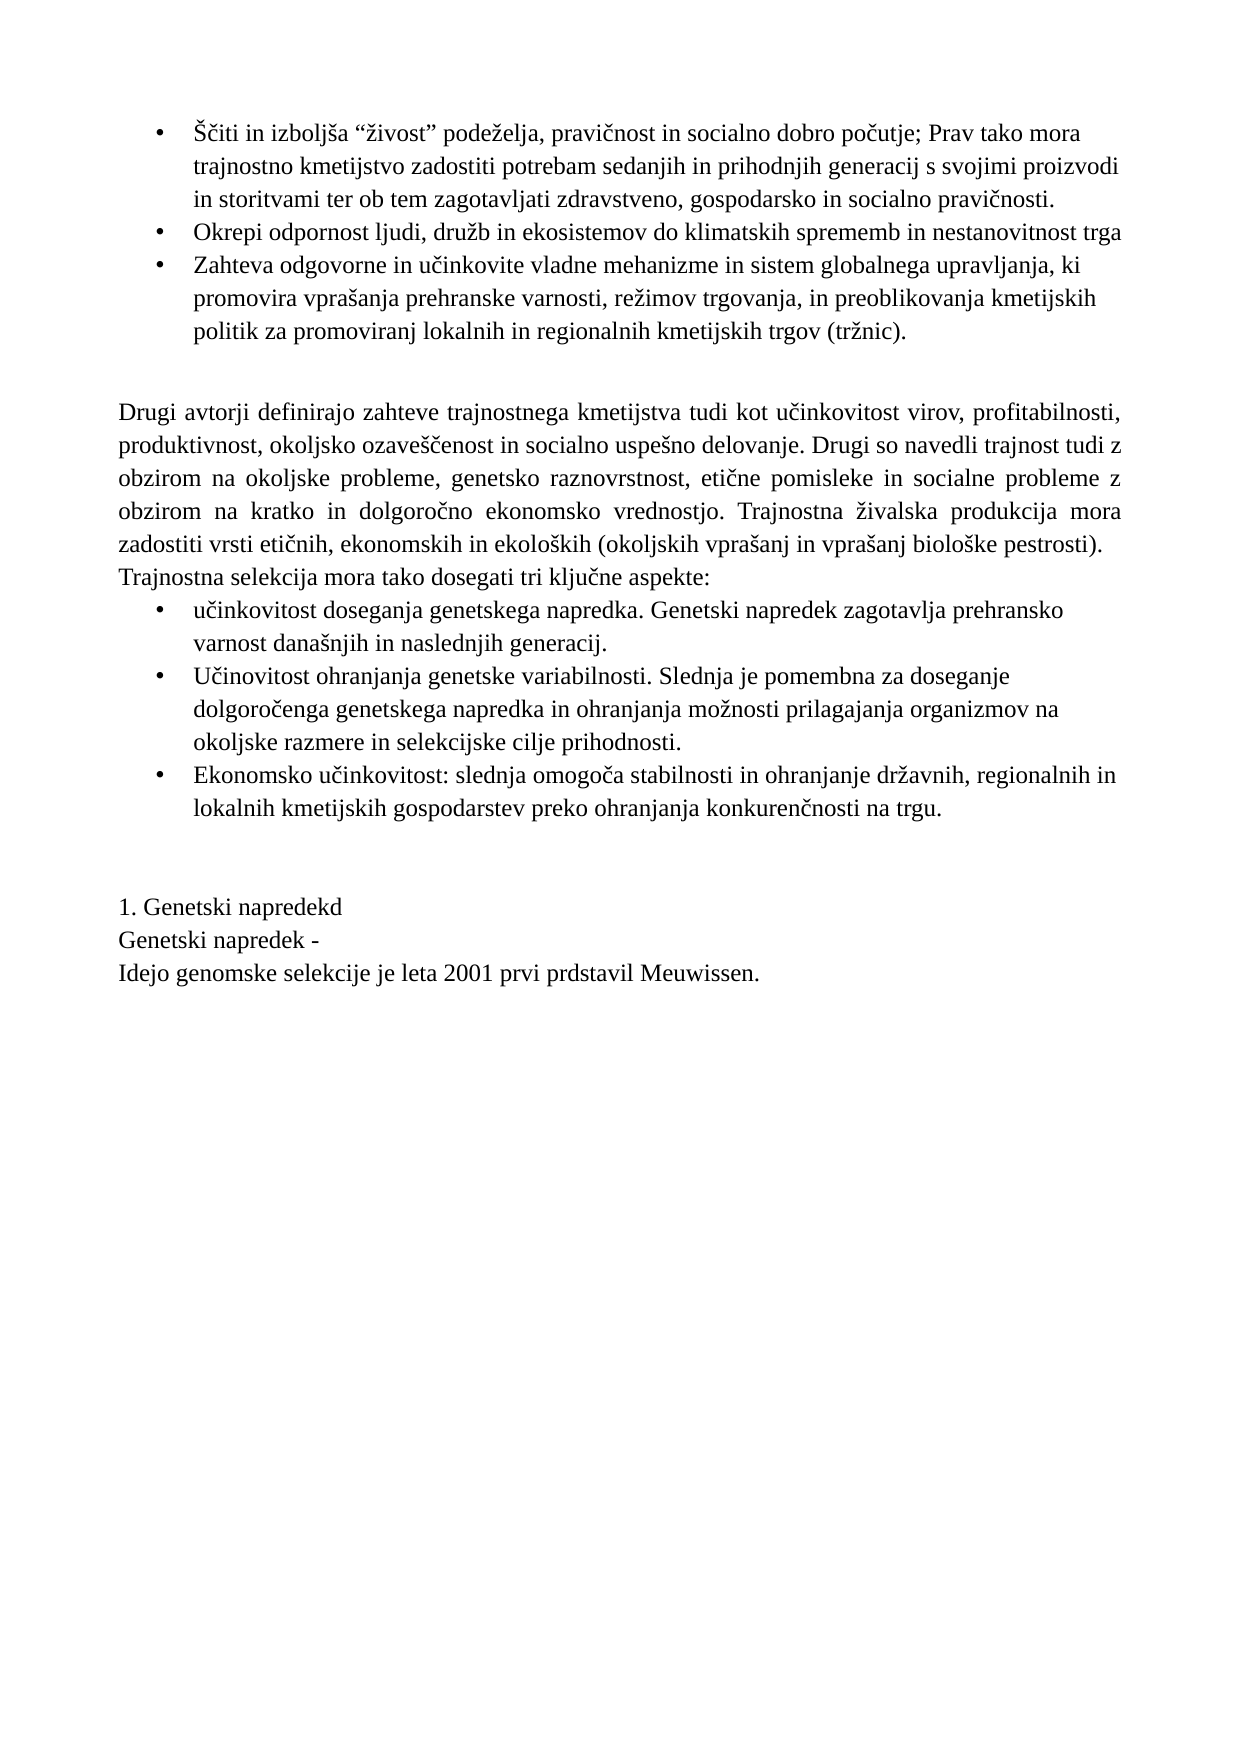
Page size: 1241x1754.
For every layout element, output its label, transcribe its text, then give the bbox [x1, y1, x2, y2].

text Trajnostna selekcija mora tako dosegati tri ključne aspekte: [118, 562, 1122, 591]
text Genetski napredek - [118, 925, 1122, 954]
list Ekonomsko učinkovitost: slednja omogoča stabilnosti in ohranjanje državnih, regionalnih in lokalnih kmetijskih gospodarstev preko ohranjanja konkurenčnosti na trgu. [156, 760, 1122, 822]
list Okrepi odpornost ljudi, družb in ekosistemov do klimatskih sprememb in nestanovitnost trga [156, 217, 1122, 246]
list Učinovitost ohranjanja genetske variabilnosti. Slednja je pomembna za doseganje dolgoročenga genetskega napredka in ohranjanja možnosti prilagajanja organizmov na okoljske razmere in selekcijske cilje prihodnosti. [156, 661, 1122, 756]
text Drugi avtorji definirajo zahteve trajnostnega kmetijstva tudi kot učinkovitost virov, profitabilnosti, produktivnost, okoljsko ozaveščenost in socialno uspešno delovanje. Drugi so navedli trajnost tudi z obzirom na okoljske probleme, genetsko raznovrstnost, etične pomisleke in socialne probleme z obzirom na kratko in dolgoročno ekonomsko vrednostjo. Trajnostna živalska produkcija mora zadostiti vrsti etičnih, ekonomskih in ekoloških (okoljskih vprašanj in vprašanj biološke pestrosti). [118, 397, 1122, 558]
list Zahteva odgovorne in učinkovite vladne mehanizme in sistem globalnega upravljanja, ki promovira vprašanja prehranske varnosti, režimov trgovanja, in preoblikovanja kmetijskih politik za promoviranj lokalnih in regionalnih kmetijskih trgov (tržnic). [156, 250, 1122, 345]
list učinkovitost doseganja genetskega napredka. Genetski napredek zagotavlja prehransko varnost današnjih in naslednjih generacij. [156, 595, 1122, 657]
text 1. Genetski napredekd [118, 892, 1122, 921]
text Idejo genomske selekcije je leta 2001 prvi prdstavil Meuwissen. [118, 958, 1122, 987]
list Ščiti in izboljša “živost” podeželja, pravičnost in socialno dobro počutje; Prav tako mora trajnostno kmetijstvo zadostiti potrebam sedanjih in prihodnjih generacij s svojimi proizvodi in storitvami ter ob tem zagotavljati zdravstveno, gospodarsko in socialno pravičnosti. [156, 118, 1122, 213]
